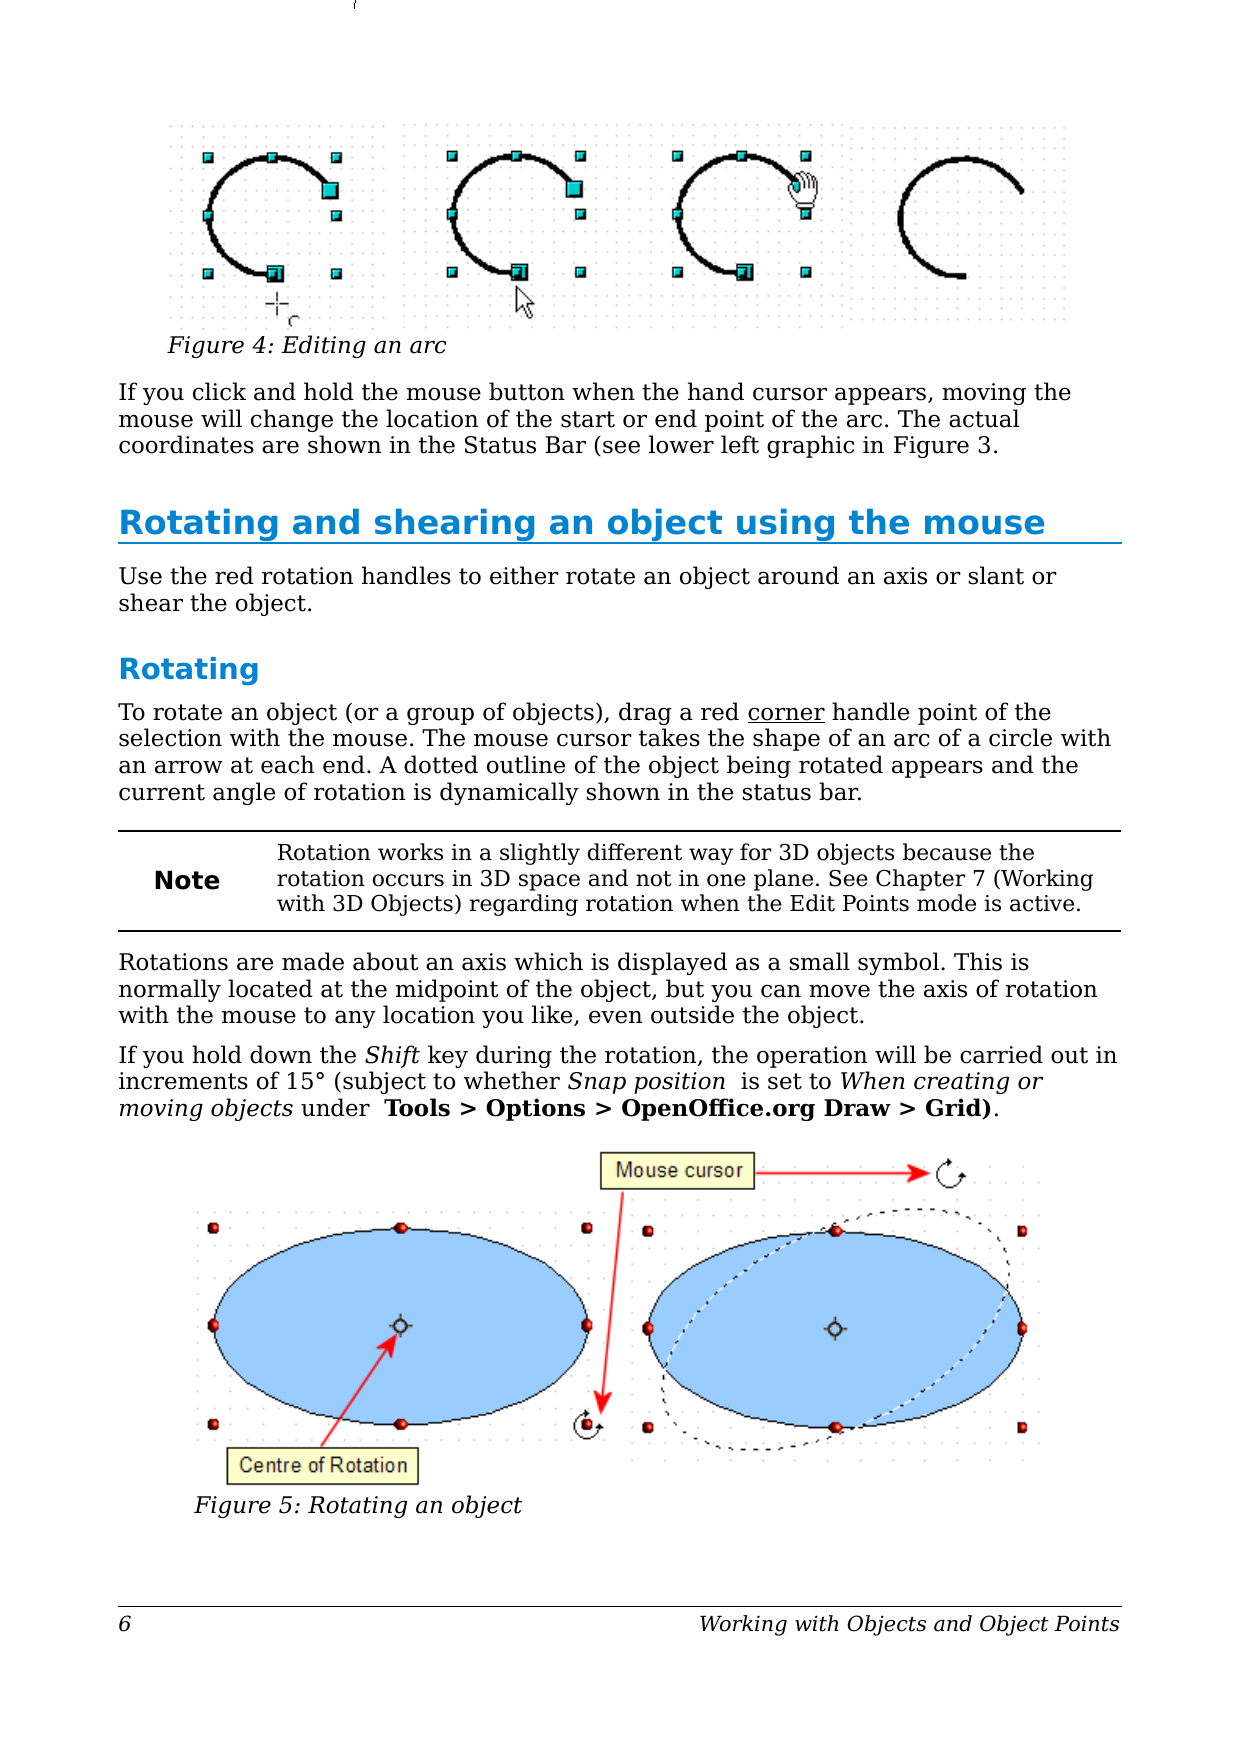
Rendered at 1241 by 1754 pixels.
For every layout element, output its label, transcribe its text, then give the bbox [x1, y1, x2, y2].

text Figure 4: Editing an arc [168, 333, 1072, 359]
text If you hold down the Shift key during the rotation, the operation will be carried out in increments of 15° (subject to whether Snap position is set to When creating or moving objects under Tools > Options > OpenOffice.org Draw > Grid). [118, 1042, 1122, 1122]
table_header Note [118, 832, 255, 929]
table_header Rotation works in a slightly different way for 3D objects because the rotation occurs in 3D space and not in one plane. See Chapter 7 (Working with 3D Objects) regarding rotation when the Edit Points mode is active. [255, 832, 1121, 929]
text Rotations are made about an axis which is displayed as a small symbol. This is normally located at the midpoint of the object, but you can move the axis of rotation with the mouse to any location you like, even outside the object. [118, 949, 1122, 1029]
text To rotate an object (or a group of objects), drag a red corner handle point of the selection with the mouse. The mouse cursor takes the shape of an arc of a circle with an arrow at each end. A dotted outline of the object being rotated appears and the current angle of rotation is dynamically shown in the status bar. [118, 699, 1122, 805]
subtitle Rotating and shearing an object using the mouse [118, 504, 1122, 542]
text If you click and hold the mouse button when the hand cursor appears, moving the mouse will change the location of the start or end point of the arc. The actual coordinates are shown in the Status Bar (see lower left graphic in Figure 3. [118, 379, 1122, 459]
picture [167, 118, 1073, 333]
text Use the red rotation handles to either rotate an object around an axis or slant or shear the object. [118, 563, 1122, 617]
subtitle Rotating [118, 652, 1122, 686]
picture [194, 1147, 1046, 1493]
text Figure 5: Rotating an object [194, 1493, 1046, 1519]
